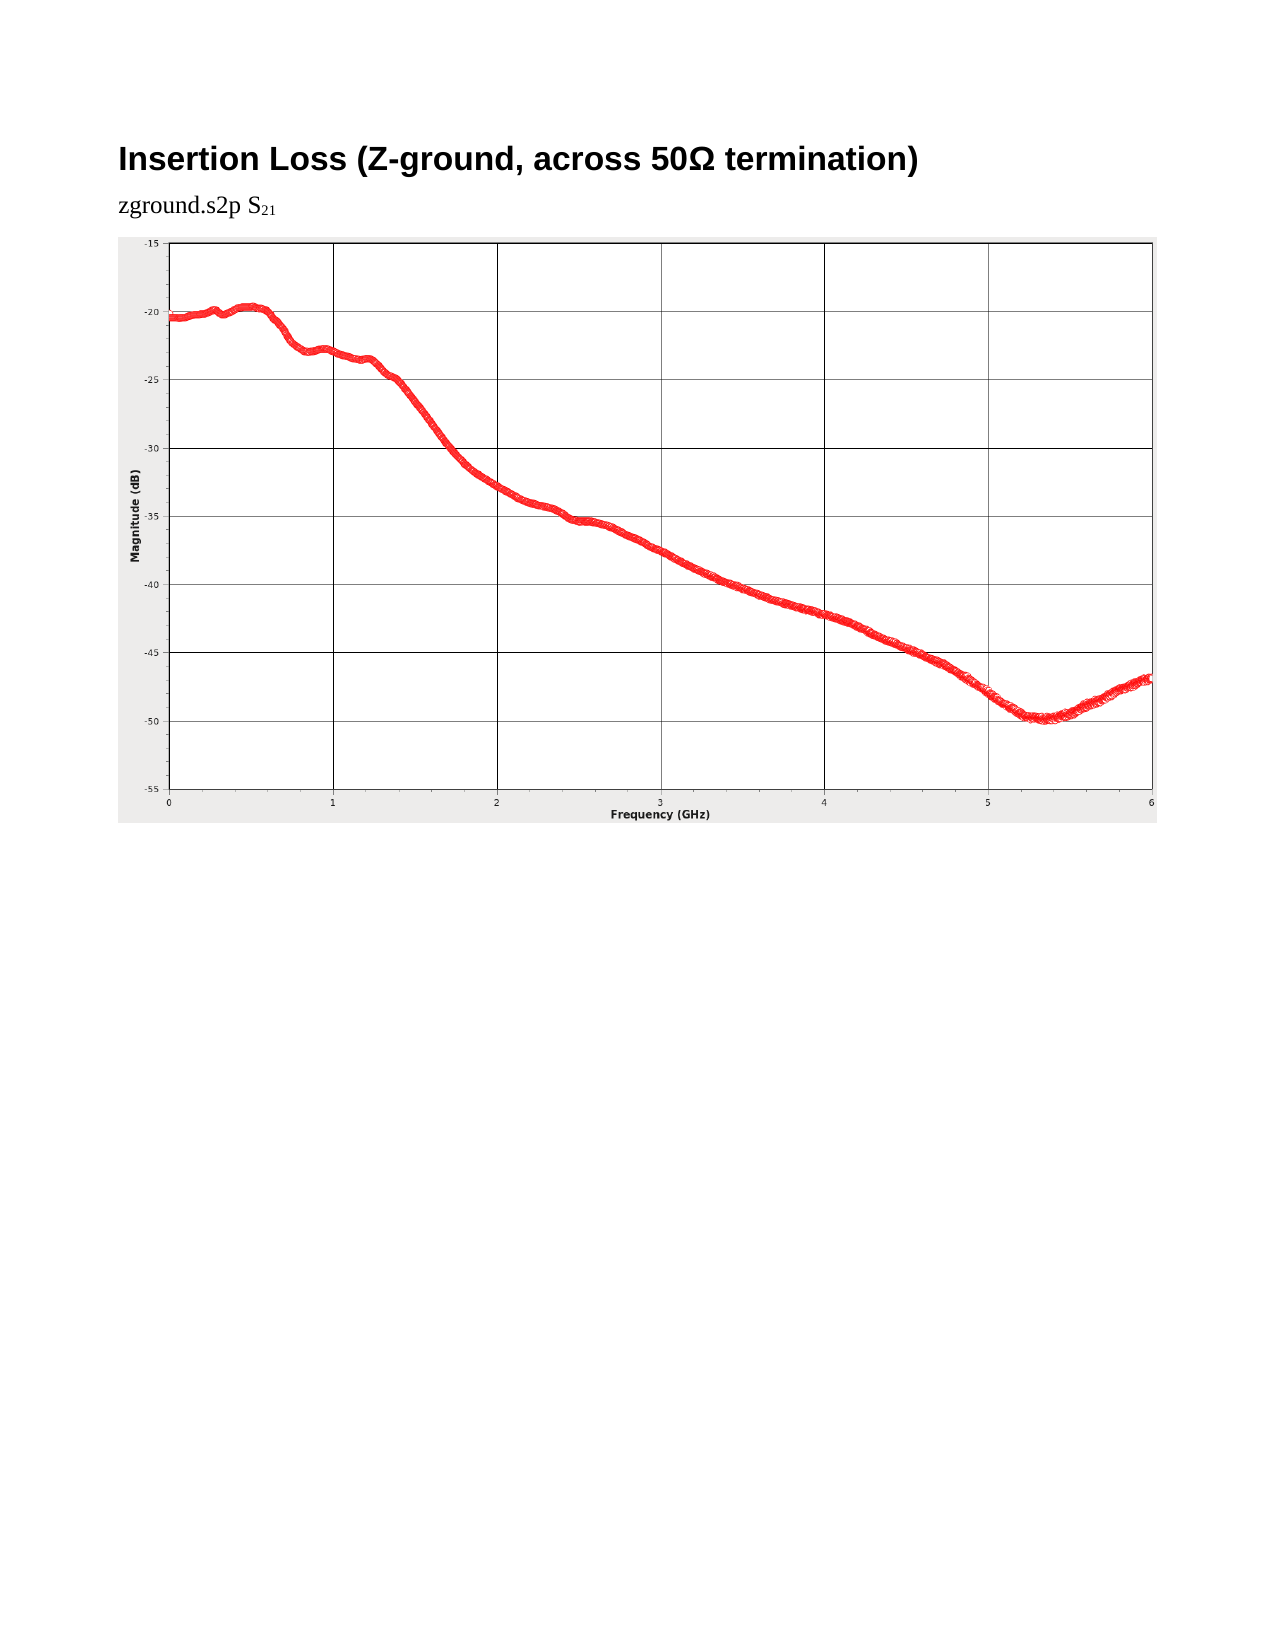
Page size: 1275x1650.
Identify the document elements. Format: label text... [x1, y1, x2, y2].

text zground.s2p S21 [118, 190, 1157, 219]
subtitle Insertion Loss (Z-ground, across 50Ω termination) [118, 139, 1157, 178]
picture [118, 237, 1157, 823]
